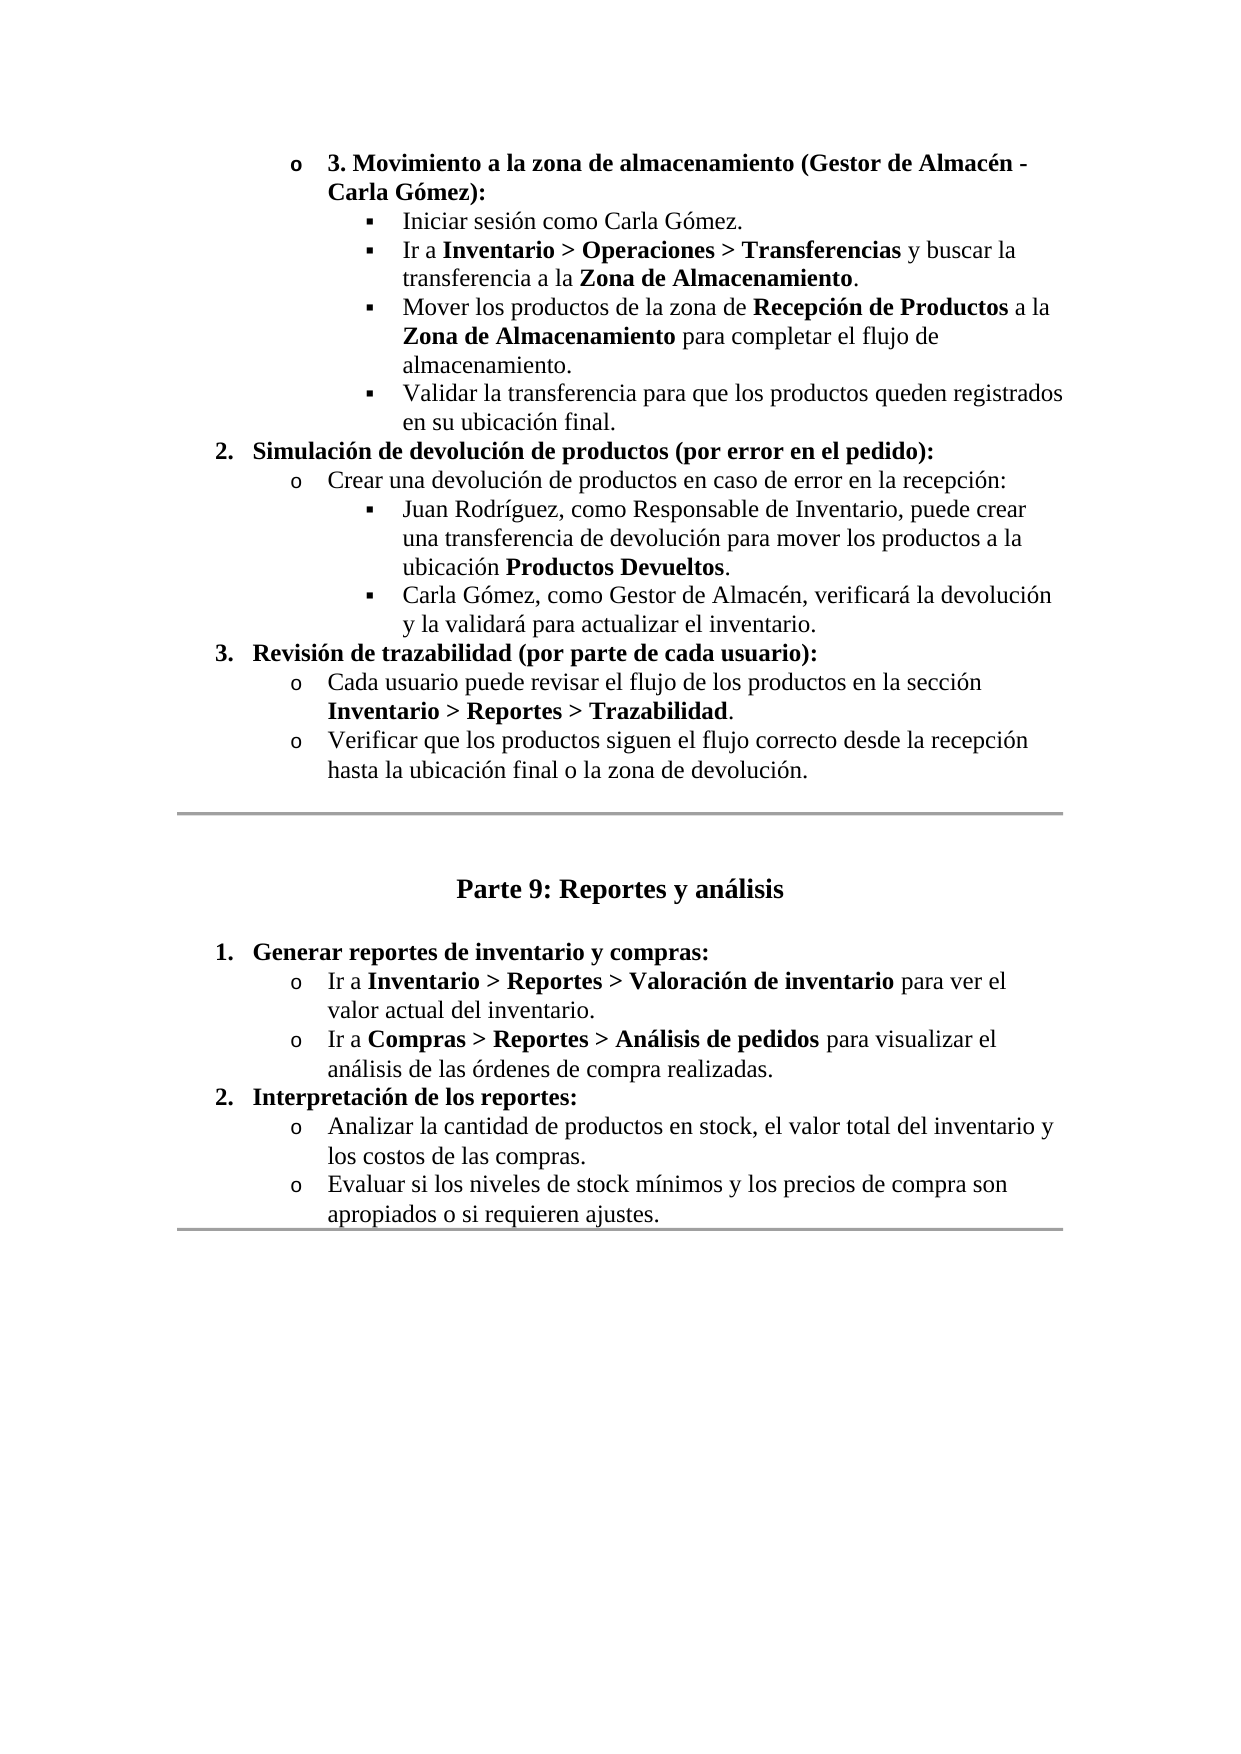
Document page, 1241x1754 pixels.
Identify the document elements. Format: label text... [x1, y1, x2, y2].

list Simulación de devolución de productos (por error en el pedido): [215, 436, 1063, 465]
list Generar reportes de inventario y compras: [215, 937, 1063, 966]
list Interpretación de los reportes: [215, 1082, 1063, 1111]
list Validar la transferencia para que los productos queden registrados en su ubicación final. [365, 378, 1063, 436]
list Crear una devolución de productos en caso de error en la recepción: [290, 465, 1063, 494]
subtitle Parte 9: Reportes y análisis [177, 872, 1063, 904]
list Ir a Compras > Reportes > Análisis de pedidos para visualizar el análisis de las órdenes de compra realizadas. [290, 1024, 1063, 1082]
list Verificar que los productos siguen el flujo correcto desde la recepción hasta la ubicación final o la zona de devolución. [290, 725, 1063, 783]
list Carla Gómez, como Gestor de Almacén, verificará la devolución y la validará para actualizar el inventario. [365, 581, 1063, 638]
list Evaluar si los niveles de stock mínimos y los precios de compra son apropiados o si requieren ajustes. [290, 1169, 1063, 1227]
list 3. Movimiento a la zona de almacenamiento (Gestor de Almacén - Carla Gómez): [290, 148, 1063, 206]
list Cada usuario puede revisar el flujo de los productos en la sección Inventario > Reportes > Trazabilidad. [290, 667, 1063, 725]
list Mover los productos de la zona de Recepción de Productos a la Zona de Almacenamiento para completar el flujo de almacenamiento. [365, 292, 1063, 378]
list Analizar la cantidad de productos en stock, el valor total del inventario y los costos de las compras. [290, 1111, 1063, 1169]
list Revisión de trazabilidad (por parte de cada usuario): [215, 638, 1063, 667]
list Juan Rodríguez, como Responsable de Inventario, puede crear una transferencia de devolución para mover los productos a la ubicación Productos Devueltos. [365, 494, 1063, 581]
list Ir a Inventario > Reportes > Valoración de inventario para ver el valor actual del inventario. [290, 966, 1063, 1024]
list Ir a Inventario > Operaciones > Transferencias y buscar la transferencia a la Zona de Almacenamiento. [365, 235, 1063, 292]
list Iniciar sesión como Carla Gómez. [365, 206, 1063, 235]
